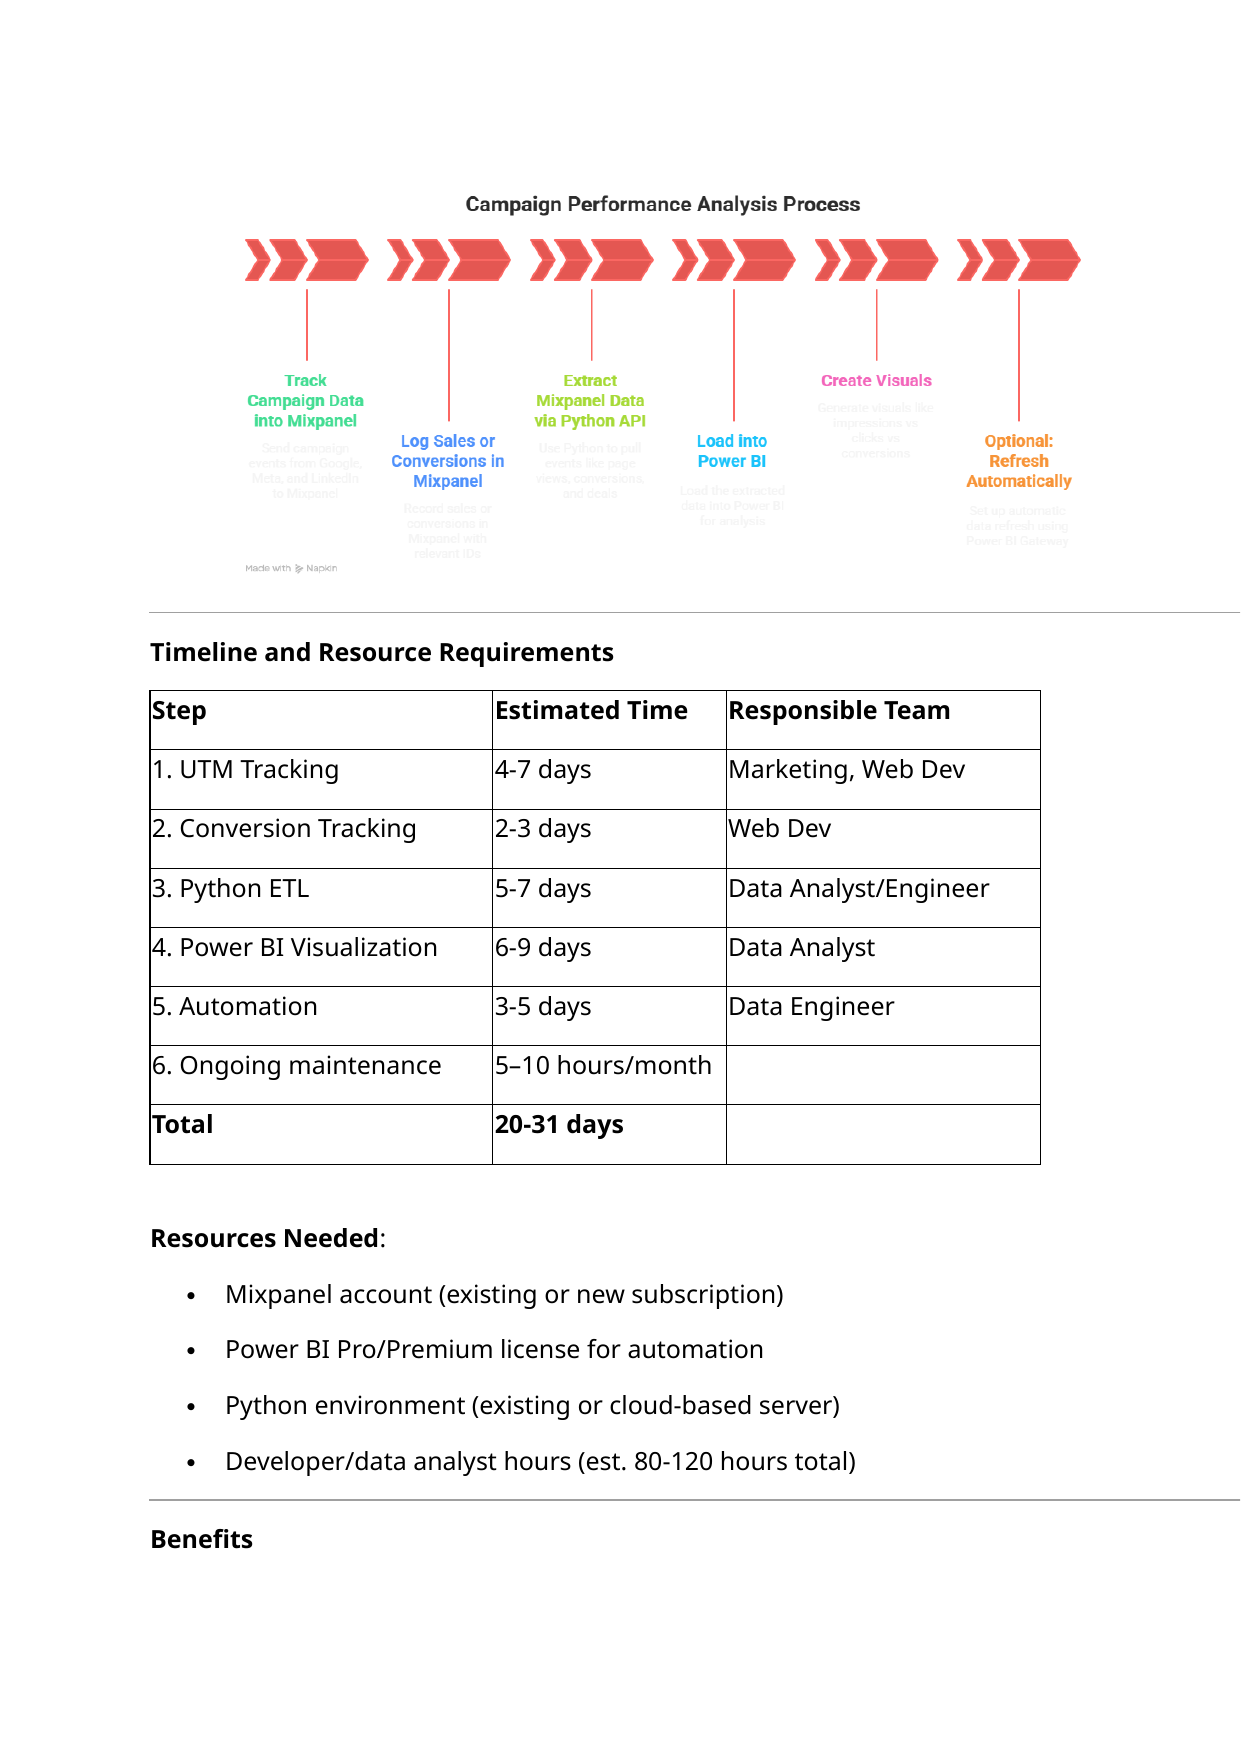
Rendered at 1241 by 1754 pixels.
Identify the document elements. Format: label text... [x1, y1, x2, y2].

table_cell Data Engineer [727, 987, 1040, 1045]
list Python environment (existing or cloud-based server) [187, 1388, 1090, 1422]
table_cell Total [151, 1105, 492, 1163]
table_header Responsible Team [727, 691, 1040, 749]
table_cell Marketing, Web Dev [727, 750, 1040, 808]
text Benefits [150, 1522, 1090, 1556]
list Developer/data analyst hours (est. 80-120 hours total) [187, 1444, 1090, 1478]
table_cell 6-9 days [493, 928, 726, 986]
table_cell Data Analyst/Engineer [727, 869, 1040, 927]
table_cell 5. Automation [151, 987, 492, 1045]
table_cell 3. Python ETL [151, 869, 492, 927]
table_cell 3-5 days [493, 987, 726, 1045]
table_cell [727, 1046, 1040, 1104]
text Timeline and Resource Requirements [150, 634, 1090, 668]
table_cell 2-3 days [493, 810, 726, 868]
table_cell 2. Conversion Tracking [151, 810, 492, 868]
text Resources Needed: [150, 1220, 1090, 1254]
table_cell 4. Power BI Visualization [151, 928, 492, 986]
table_cell Data Analyst [727, 928, 1040, 986]
table_cell 1. UTM Tracking [151, 750, 492, 808]
table_cell Web Dev [727, 810, 1040, 868]
list Power BI Pro/Premium license for automation [187, 1332, 1090, 1366]
list Mixpanel account (existing or new subscription) [187, 1276, 1090, 1310]
table_cell [727, 1105, 1040, 1163]
table_cell 5–10 hours/month [493, 1046, 726, 1104]
table_cell 4-7 days [493, 750, 726, 808]
table_cell 5-7 days [493, 869, 726, 927]
table_header Step [151, 691, 492, 749]
table_cell 20-31 days [493, 1105, 726, 1163]
table_cell 6. Ongoing maintenance [151, 1046, 492, 1104]
table_header Estimated Time [493, 691, 726, 749]
